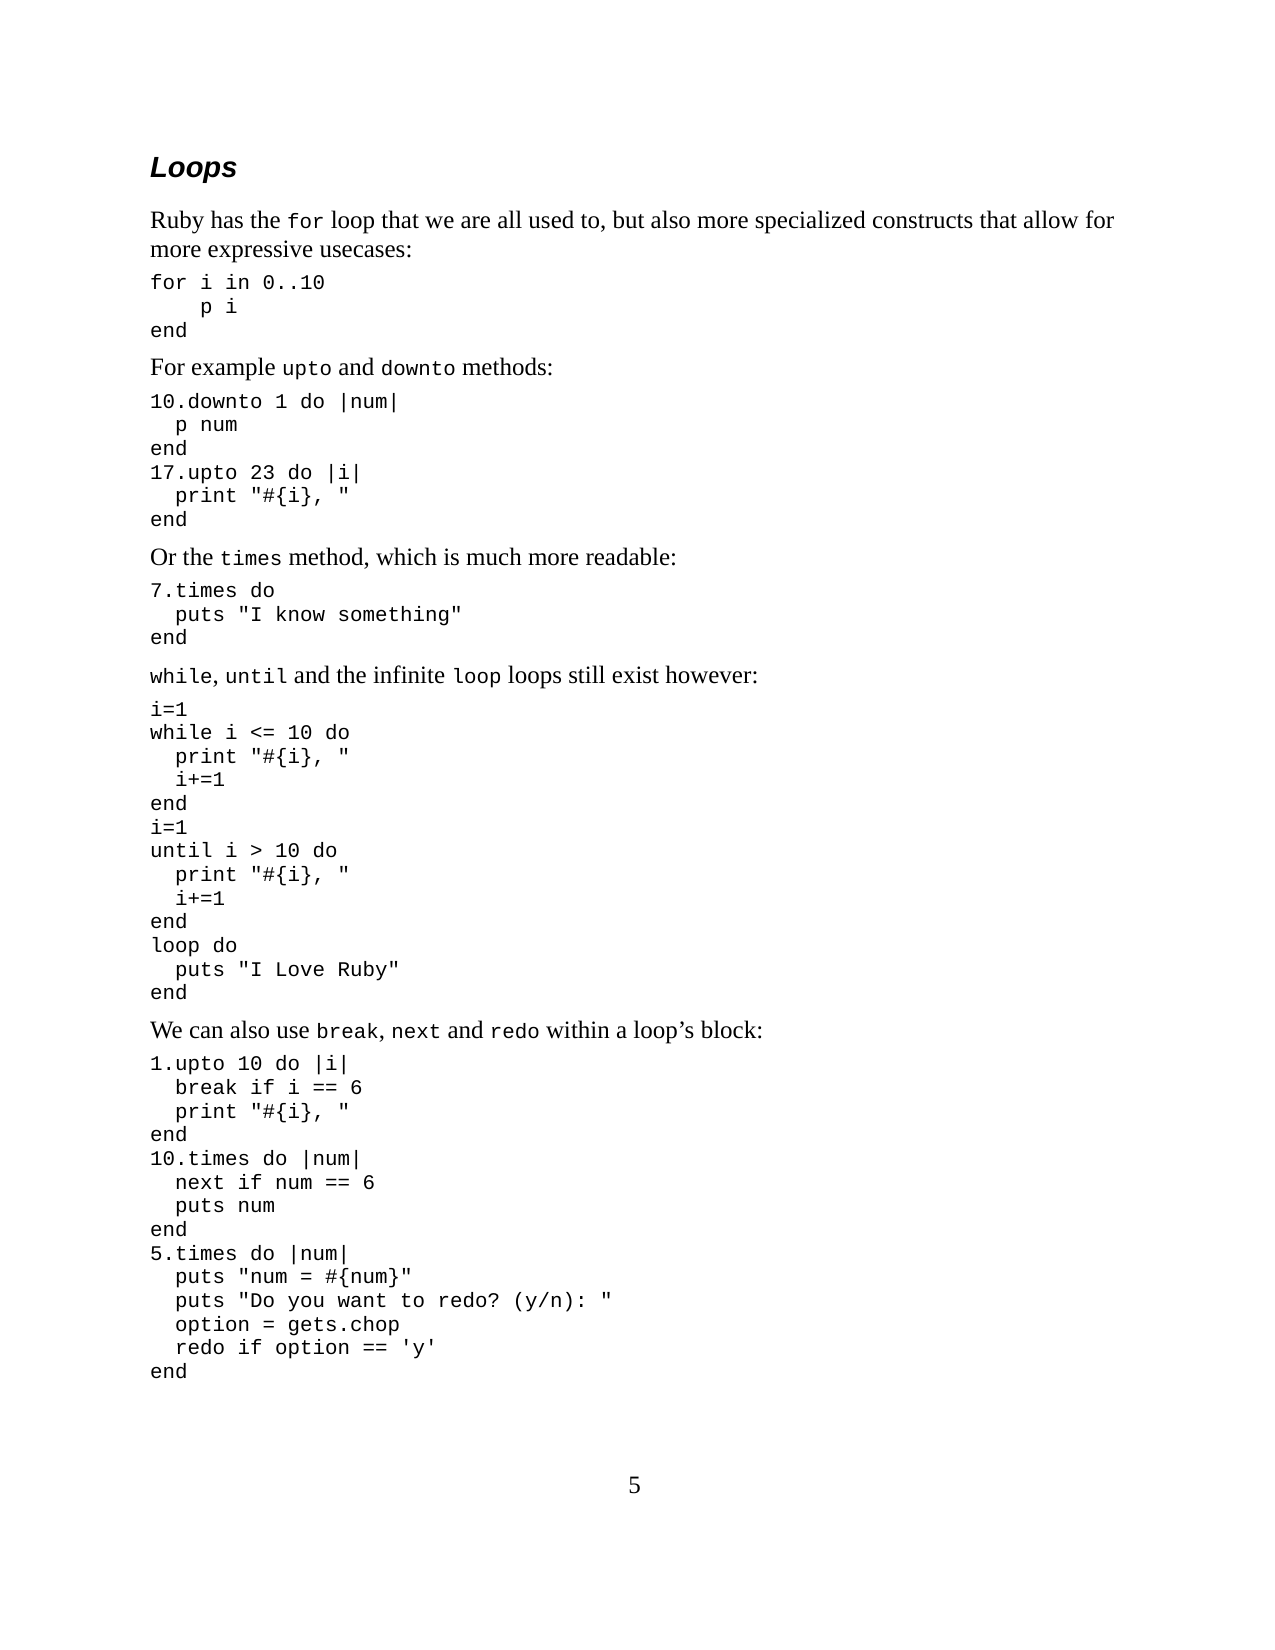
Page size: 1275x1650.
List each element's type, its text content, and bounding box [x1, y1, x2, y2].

text next if num == 6 [150, 1172, 1125, 1195]
text end [150, 1361, 1125, 1384]
text while, until and the infinite loop loops still exist however: [150, 660, 1125, 689]
text puts "num = #{num}" [150, 1266, 1125, 1290]
text while i <= 10 do [150, 722, 1125, 746]
text print "#{i}, " [150, 1101, 1125, 1124]
text Ruby has the for loop that we are all used to, but also more specialized constructs that allow for more expressive usecases: [150, 205, 1125, 263]
text end [150, 319, 1125, 343]
text i+=1 [150, 769, 1125, 793]
text option = gets.chop [150, 1313, 1125, 1337]
text loop do [150, 935, 1125, 959]
text 17.upto 23 do |i| [150, 462, 1125, 485]
text print "#{i}, " [150, 485, 1125, 509]
text print "#{i}, " [150, 864, 1125, 888]
text redo if option == 'y' [150, 1337, 1125, 1361]
text end [150, 509, 1125, 533]
text For example upto and downto methods: [150, 352, 1125, 382]
text i=1 [150, 698, 1125, 722]
text 10.times do |num| [150, 1148, 1125, 1172]
text until i > 10 do [150, 840, 1125, 864]
text break if i == 6 [150, 1077, 1125, 1101]
text We can also use break, next and redo within a loop’s block: [150, 1015, 1125, 1044]
text end [150, 911, 1125, 935]
text puts "Do you want to redo? (y/n): " [150, 1290, 1125, 1313]
text i+=1 [150, 888, 1125, 911]
text Or the times method, which is much more readable: [150, 542, 1125, 571]
text 1.upto 10 do |i| [150, 1053, 1125, 1077]
text puts num [150, 1195, 1125, 1219]
text end [150, 438, 1125, 462]
text end [150, 1124, 1125, 1148]
text p num [150, 414, 1125, 438]
text end [150, 982, 1125, 1006]
text end [150, 793, 1125, 817]
text for i in 0..10 [150, 272, 1125, 296]
text puts "I Love Ruby" [150, 959, 1125, 982]
text 5.times do |num| [150, 1243, 1125, 1266]
text end [150, 627, 1125, 651]
text 10.downto 1 do |num| [150, 391, 1125, 414]
text p i [150, 296, 1125, 319]
text print "#{i}, " [150, 746, 1125, 769]
subtitle Loops [150, 150, 1125, 183]
text i=1 [150, 817, 1125, 840]
text puts "I know something" [150, 604, 1125, 627]
text end [150, 1219, 1125, 1243]
text 7.times do [150, 580, 1125, 604]
